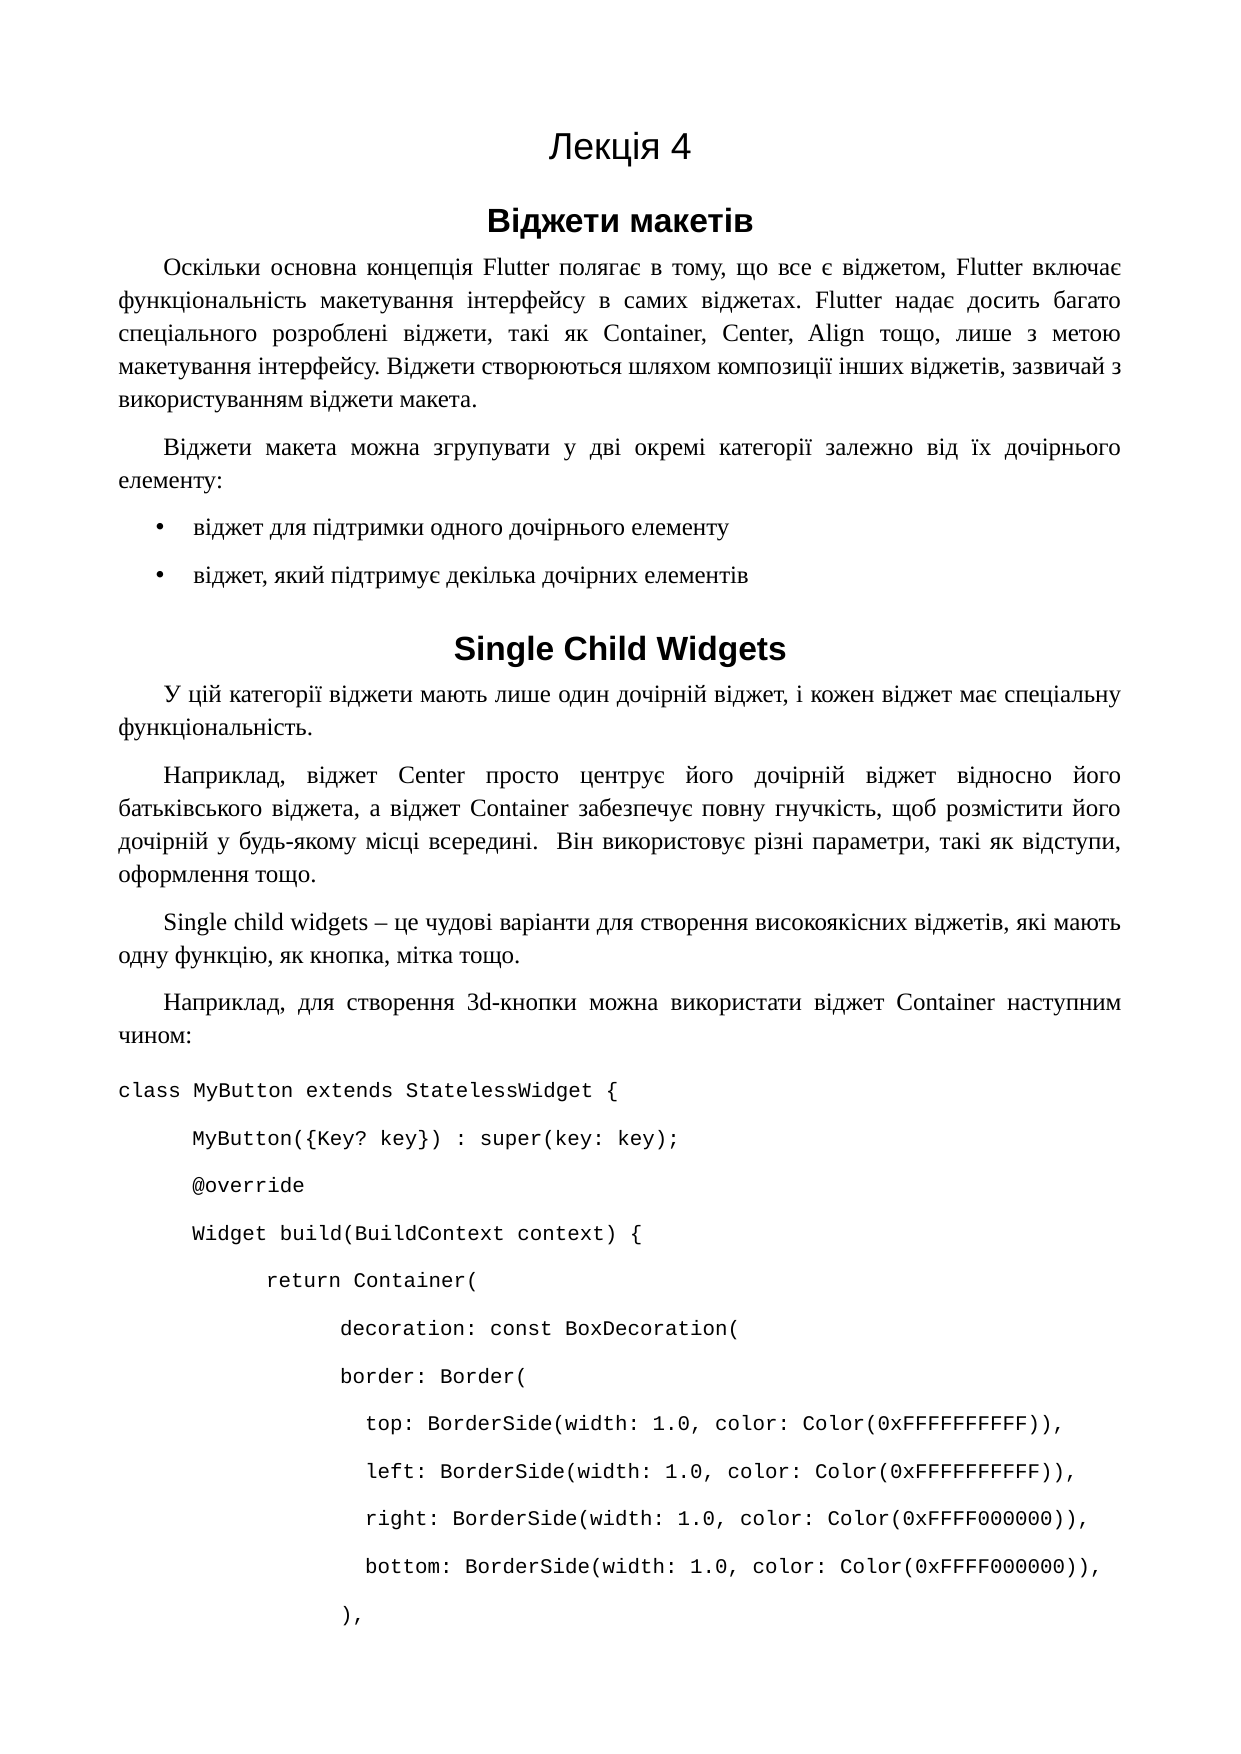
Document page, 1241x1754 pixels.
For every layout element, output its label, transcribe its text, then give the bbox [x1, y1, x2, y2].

subtitle Single Child Widgets [118, 628, 1122, 667]
text left: BorderSide(width: 1.0, color: Color(0xFFFFFFFFFF)), [118, 1461, 1122, 1484]
text @override [118, 1175, 1122, 1199]
text right: BorderSide(width: 1.0, color: Color(0xFFFF000000)), [118, 1508, 1122, 1532]
text bottom: BorderSide(width: 1.0, color: Color(0xFFFF000000)), [118, 1556, 1122, 1580]
list віджет, який підтримує декілька дочірних елементів [156, 560, 1122, 589]
text top: BorderSide(width: 1.0, color: Color(0xFFFFFFFFFF)), [118, 1413, 1122, 1437]
text Віджети макета можна згрупувати у дві окремі категорії залежно від їх дочірнього елементу: [118, 432, 1122, 493]
text Widget build(BuildContext context) { [118, 1223, 1122, 1246]
text ), [118, 1604, 1122, 1627]
text MyButton({Key? key}) : super(key: key); [118, 1128, 1122, 1151]
list віджет для підтримки одного дочірнього елементу [156, 512, 1122, 541]
subtitle Віджети макетів [118, 201, 1122, 239]
subtitle Лекція 4 [118, 124, 1122, 167]
text Оскільки основна концепція Flutter полягає в тому, що все є віджетом, Flutter включає функціональність макетування інтерфейсу в самих віджетах. Flutter надає досить багато спеціального розроблені віджети, такі як Container, Center, Align тощо, лише з метою макетування інтерфейсу. Віджети створюються шляхом композиції інших віджетів, зазвичай з використуванням віджети макета. [118, 252, 1122, 413]
text Single child widgets – це чудові варіанти для створення високоякісних віджетів, які мають одну функцію, як кнопка, мітка тощо. [118, 907, 1122, 968]
text return Container( [118, 1270, 1122, 1294]
text У цій категорії віджети мають лише один дочірній віджет, і кожен віджет має спеціальну функціональність. [118, 679, 1122, 741]
text border: Border( [118, 1366, 1122, 1389]
text Наприклад, для створення 3d-кнопки можна використати віджет Container наступним чином: [118, 987, 1122, 1049]
text Наприклад, віджет Center просто центрує його дочірній віджет відносно його батьківського віджета, а віджет Container забезпечує повну гнучкість, щоб розмістити його дочірній у будь-якому місці всередині. Він використовує різні параметри, такі як відступи, оформлення тощо. [118, 760, 1122, 888]
text class MyButton extends StatelessWidget { [118, 1080, 1122, 1104]
text decoration: const BoxDecoration( [118, 1318, 1122, 1342]
